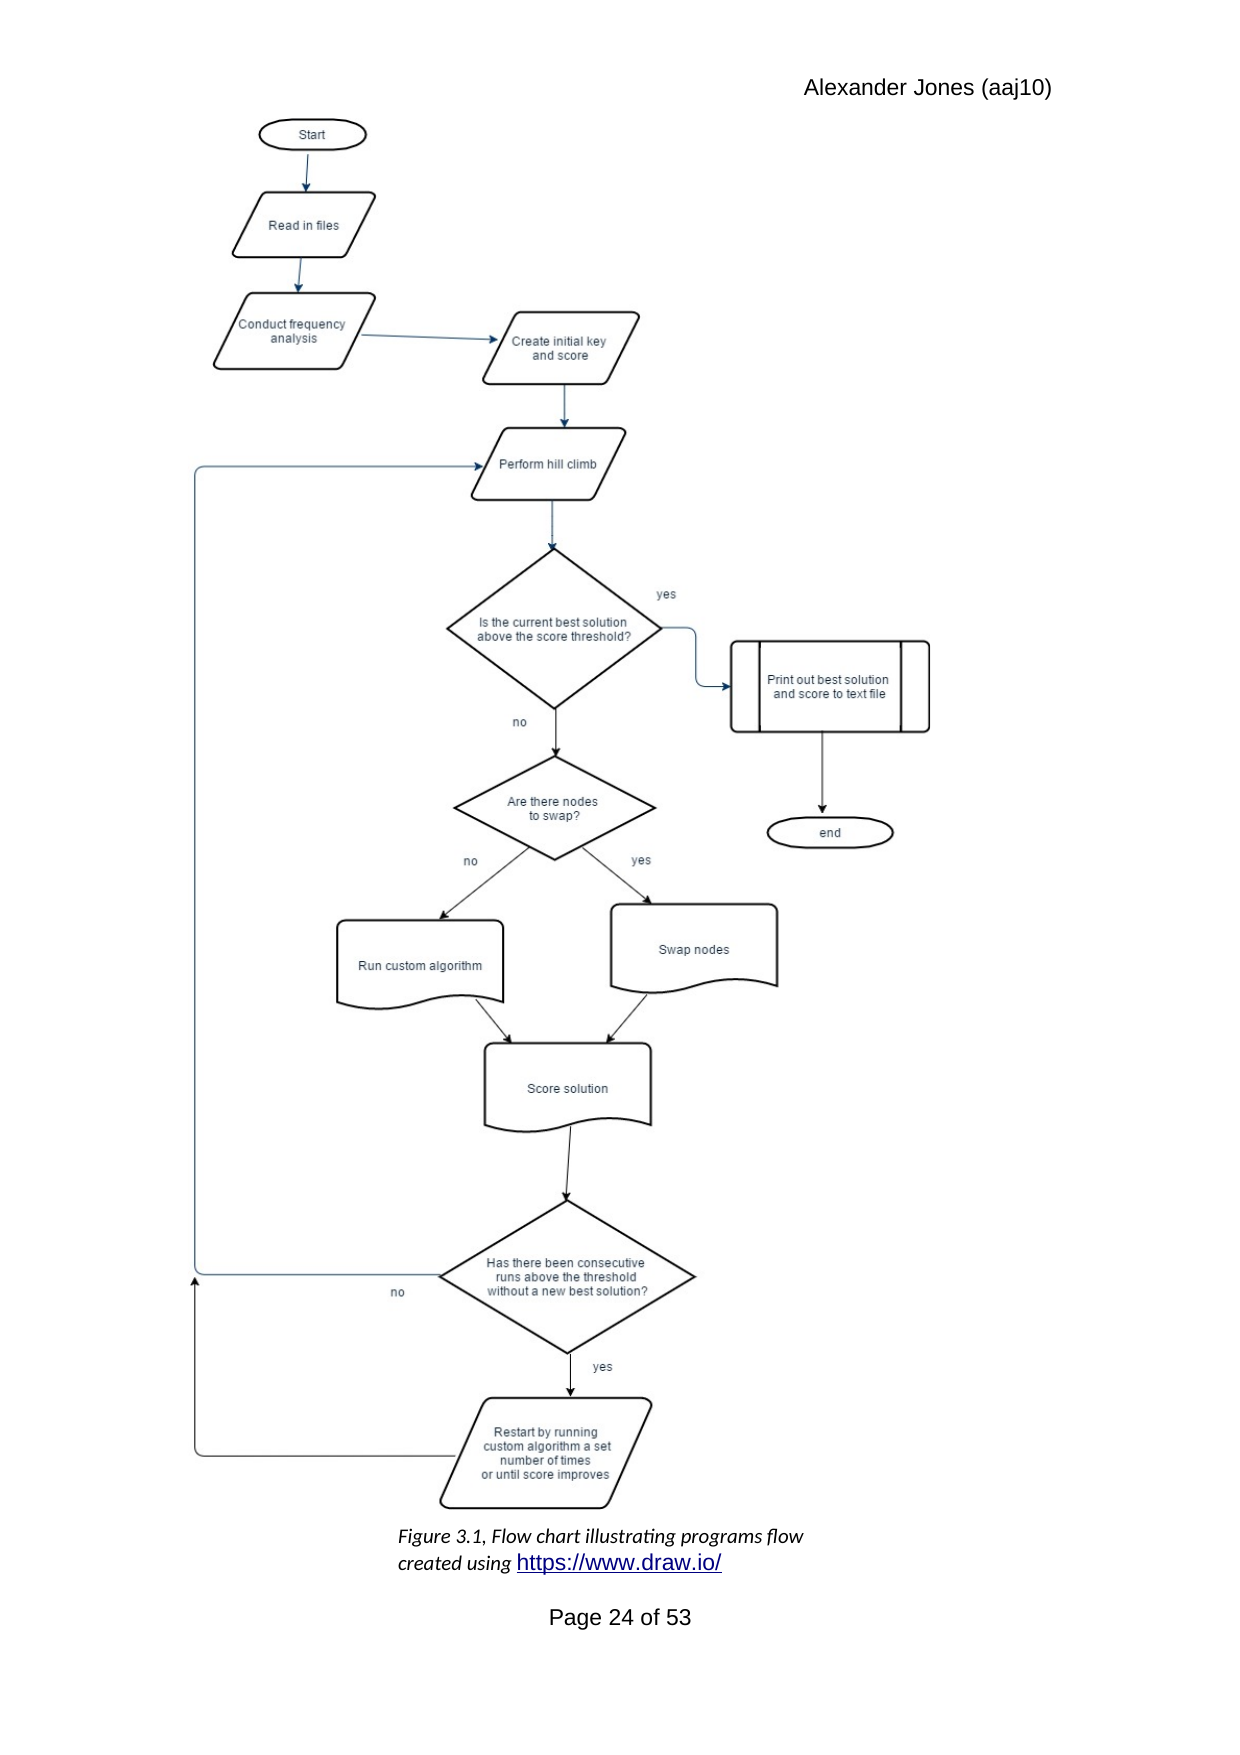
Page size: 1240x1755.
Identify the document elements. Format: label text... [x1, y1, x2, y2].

text Figure 3.1, Flow chart illustrating programs flow created using https://www.draw.io/ [398, 1524, 841, 1576]
